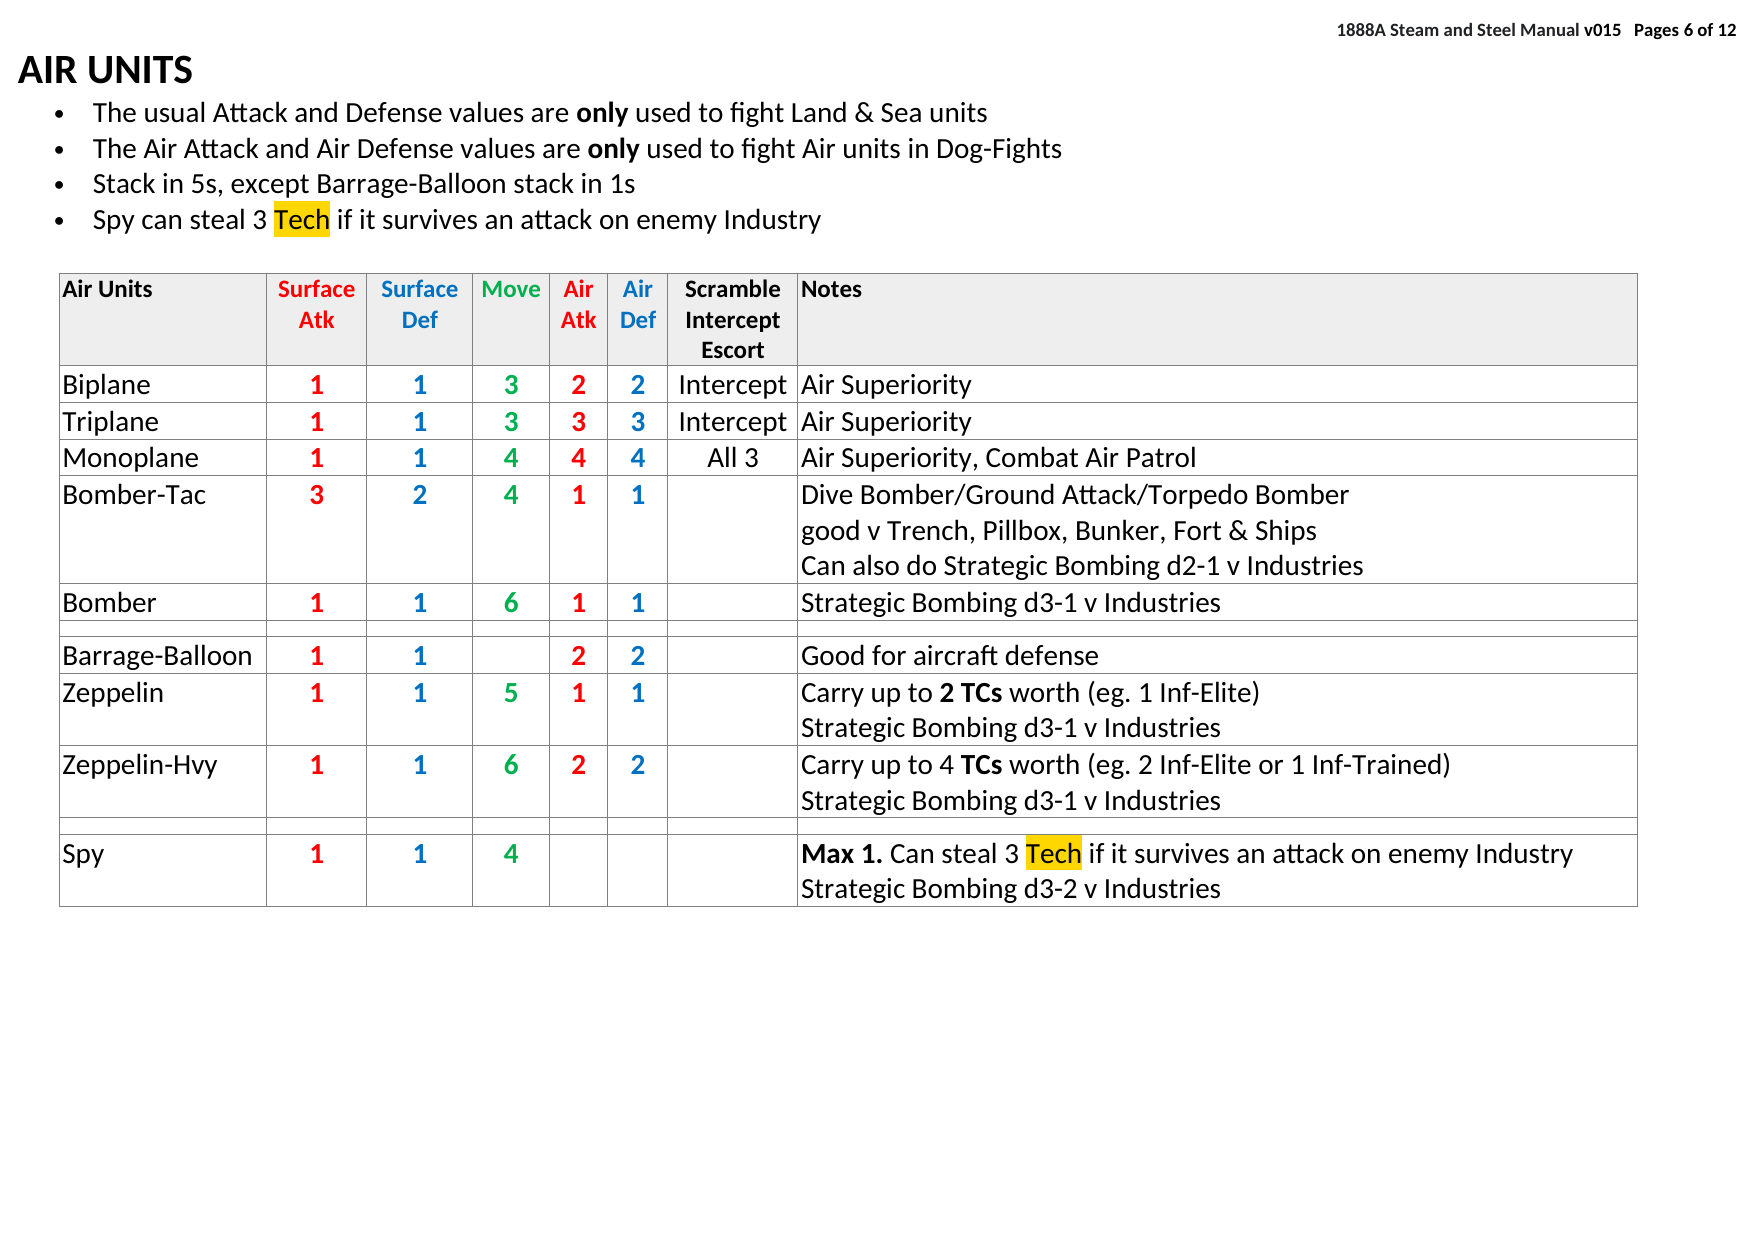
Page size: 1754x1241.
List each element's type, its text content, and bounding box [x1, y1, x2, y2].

table_cell 1 [367, 440, 472, 475]
table_cell 5 [473, 674, 549, 745]
table_cell 4 [550, 440, 607, 475]
table_cell Max 1. Can steal 3 Tech if it survives an attack on enemy Industry Strategic Bombing d3-2 v Industries [798, 835, 1637, 906]
table_cell Monoplane [60, 440, 266, 475]
text AIR UNITS [18, 43, 1736, 94]
table_cell 1 [267, 637, 366, 673]
table_cell 4 [473, 440, 549, 475]
table_cell 1 [367, 366, 472, 402]
table_cell 2 [550, 637, 607, 673]
table_header Surface Atk [267, 274, 366, 365]
table_cell Spy [60, 835, 266, 906]
table_cell All 3 [668, 440, 797, 475]
table_header Air Atk [550, 274, 607, 365]
table_cell 1 [267, 584, 366, 620]
table_cell [798, 621, 1637, 636]
table_cell Strategic Bombing d3-1 v Industries [798, 584, 1637, 620]
table_cell 3 [267, 476, 366, 583]
table_cell [367, 818, 472, 834]
table_cell 1 [367, 835, 472, 906]
table_cell [668, 637, 797, 673]
table_cell 1 [267, 440, 366, 475]
table_cell 3 [608, 403, 667, 438]
table_header Move [473, 274, 549, 365]
table_header Air Def [608, 274, 667, 365]
table_cell [473, 818, 549, 834]
table_cell 2 [550, 746, 607, 817]
table_cell Intercept [668, 366, 797, 402]
table_cell [608, 621, 667, 636]
table_cell 4 [608, 440, 667, 475]
table_cell 1 [550, 476, 607, 583]
table_cell 2 [367, 476, 472, 583]
table_cell [668, 746, 797, 817]
table_cell [668, 835, 797, 906]
table_cell Carry up to 4 TCs worth (eg. 2 Inf-Elite or 1 Inf-Trained) Strategic Bombing d3-1 v Industries [798, 746, 1637, 817]
table_cell 2 [608, 366, 667, 402]
table_cell [550, 818, 607, 834]
table_cell 3 [473, 403, 549, 438]
table_cell Air Superiority [798, 366, 1637, 402]
table_cell 1 [367, 674, 472, 745]
table_cell 1 [367, 584, 472, 620]
table_cell 2 [550, 366, 607, 402]
table_cell Carry up to 2 TCs worth (eg. 1 Inf-Elite) Strategic Bombing d3-1 v Industries [798, 674, 1637, 745]
table_cell 3 [550, 403, 607, 438]
table_cell Biplane [60, 366, 266, 402]
table_cell [267, 818, 366, 834]
table_cell [550, 835, 607, 906]
list Stack in 5s, except Barrage-Balloon stack in 1s [55, 166, 1736, 201]
table_cell 1 [550, 674, 607, 745]
table_cell [668, 621, 797, 636]
table_cell [473, 621, 549, 636]
list The Air Attack and Air Defense values are only used to fight Air units in Dog-Fights [55, 130, 1736, 166]
table_header Notes [798, 274, 1637, 365]
table_cell [60, 621, 266, 636]
list The usual Attack and Defense values are only used to fight Land & Sea units [55, 94, 1736, 130]
table_cell [608, 835, 667, 906]
table_cell 2 [608, 746, 667, 817]
table_cell 1 [267, 366, 366, 402]
table_cell [668, 674, 797, 745]
table_header Scramble Intercept Escort [668, 274, 797, 365]
table_cell 6 [473, 584, 549, 620]
table_header Surface Def [367, 274, 472, 365]
table_cell Intercept [668, 403, 797, 438]
table_cell 3 [473, 366, 549, 402]
table_cell 4 [473, 476, 549, 583]
table_cell 1 [267, 674, 366, 745]
table_cell [668, 584, 797, 620]
table_cell 1 [267, 746, 366, 817]
table_cell Good for aircraft defense [798, 637, 1637, 673]
table_cell [798, 818, 1637, 834]
table_cell Bomber [60, 584, 266, 620]
table_cell Zeppelin-Hvy [60, 746, 266, 817]
table_cell 6 [473, 746, 549, 817]
table_cell [550, 621, 607, 636]
table_cell [668, 476, 797, 583]
table_cell 1 [367, 403, 472, 438]
table_cell 1 [608, 674, 667, 745]
table_cell Barrage-Balloon [60, 637, 266, 673]
table_cell Bomber-Tac [60, 476, 266, 583]
table_cell [367, 621, 472, 636]
table_cell [267, 621, 366, 636]
table_cell Triplane [60, 403, 266, 438]
table_cell 2 [608, 637, 667, 673]
table_cell [608, 818, 667, 834]
table_cell 4 [473, 835, 549, 906]
table_cell 1 [367, 637, 472, 673]
table_cell [668, 818, 797, 834]
table_cell Air Superiority, Combat Air Patrol [798, 440, 1637, 475]
list Spy can steal 3 Tech if it survives an attack on enemy Industry [55, 201, 1736, 237]
table_cell [60, 818, 266, 834]
table_cell 1 [267, 835, 366, 906]
table_cell 1 [608, 476, 667, 583]
table_cell 1 [550, 584, 607, 620]
table_cell 1 [367, 746, 472, 817]
table_cell Zeppelin [60, 674, 266, 745]
table_cell [473, 637, 549, 673]
table_cell Air Superiority [798, 403, 1637, 438]
table_cell Dive Bomber/Ground Attack/Torpedo Bomber good v Trench, Pillbox, Bunker, Fort & Ships Can also do Strategic Bombing d2-1 v Industries [798, 476, 1637, 583]
table_cell 1 [608, 584, 667, 620]
table_header Air Units [60, 274, 266, 365]
table_cell 1 [267, 403, 366, 438]
